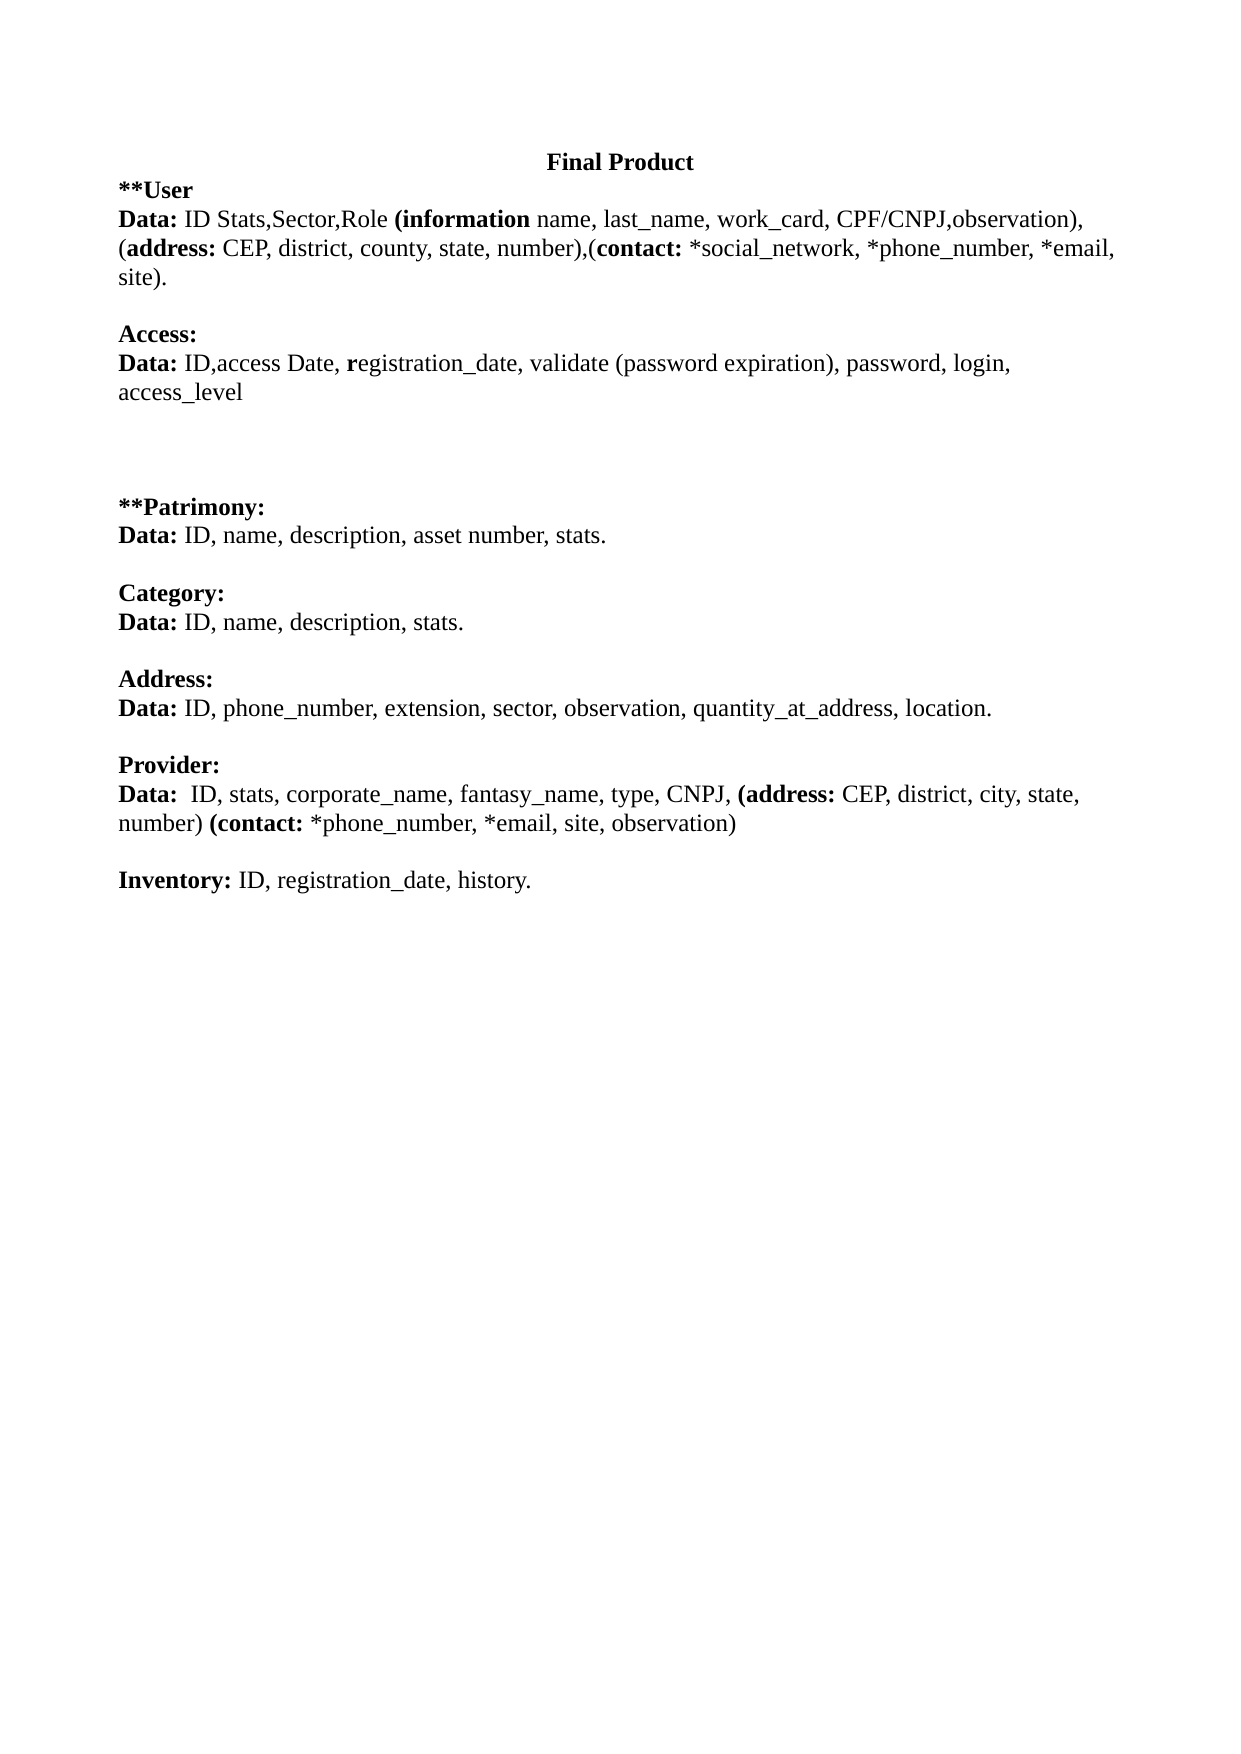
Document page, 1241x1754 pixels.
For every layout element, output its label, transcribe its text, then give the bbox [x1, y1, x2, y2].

text Data: ID Stats,Sector,Role (information name, last_name, work_card, CPF/CNPJ,observation),(address: CEP, district, county, state, number),(contact: *social_network, *phone_number, *email, site). [118, 204, 1122, 291]
text **User [118, 176, 1122, 204]
text Data: ID, name, description, asset number, stats. [118, 521, 1122, 549]
text Data: ID, phone_number, extension, sector, observation, quantity_at_address, location. [118, 693, 1122, 722]
text Inventory: ID, registration_date, history. [118, 866, 1122, 894]
text **Patrimony: [118, 492, 1122, 521]
text Data: ID,access Date, registration_date, validate (password expiration), password, login, access_level [118, 348, 1122, 406]
text Data: ID, stats, corporate_name, fantasy_name, type, CNPJ, (address: CEP, district, city, state, number) (contact: *phone_number, *email, site, observation) [118, 779, 1122, 837]
text Provider: [118, 751, 1122, 779]
text Access: [118, 319, 1122, 348]
text Address: [118, 664, 1122, 693]
text Category: [118, 578, 1122, 607]
text Final Product [118, 147, 1122, 176]
text Data: ID, name, description, stats. [118, 607, 1122, 636]
